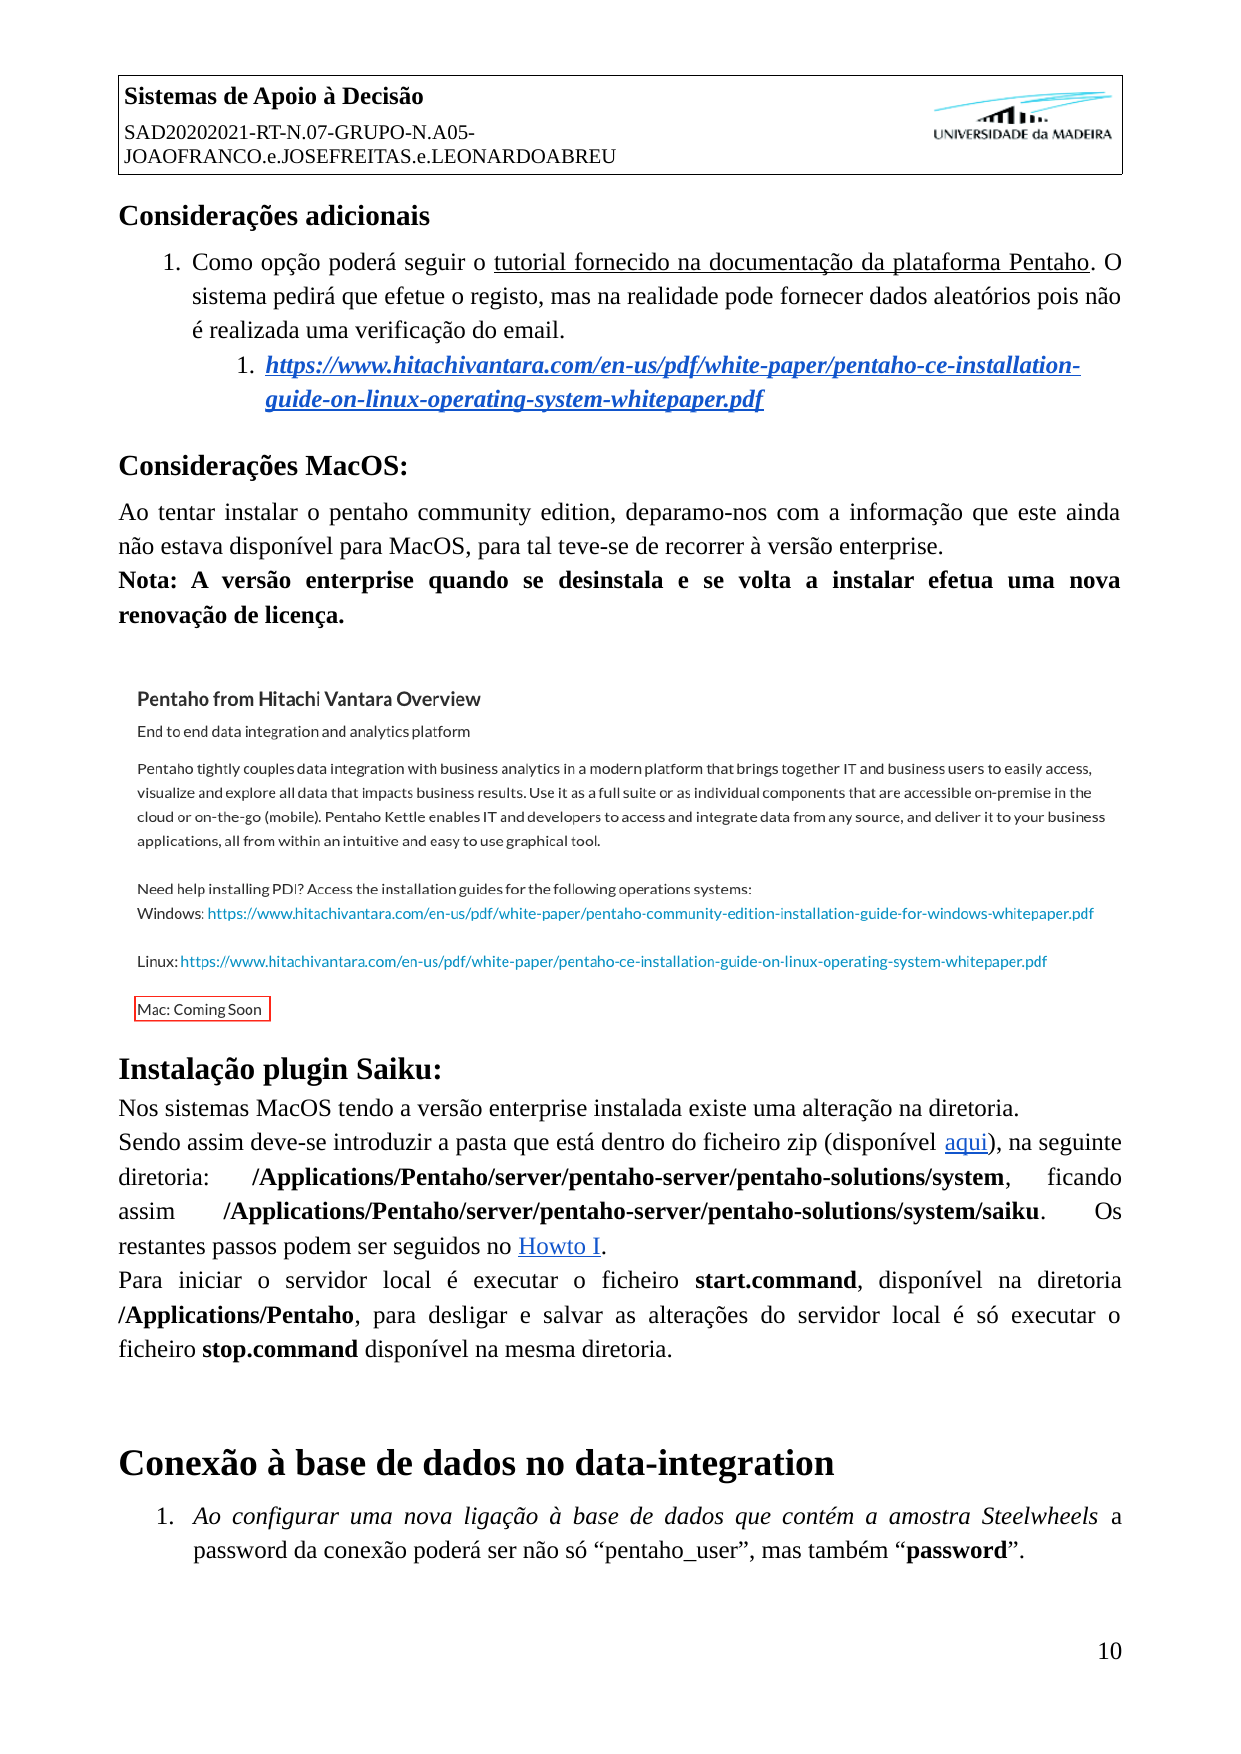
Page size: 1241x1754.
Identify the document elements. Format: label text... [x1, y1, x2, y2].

text Ao tentar instalar o pentaho community edition, deparamo-nos com a informação que este ainda não estava disponível para MacOS, para tal teve-se de recorrer à versão enterprise. [118, 497, 1122, 560]
text Instalação plugin Saiku: [118, 1050, 1122, 1086]
list https://www.hitachivantara.com/en-us/pdf/white-paper/pentaho-ce-installation-guide-on-linux-operating-system-whitepaper.pdf [236, 350, 1122, 413]
list Ao configurar uma nova ligação à base de dados que contém a amostra Steelwheels a password da conexão poderá ser não só “pentaho_user”, mas também “password”. [156, 1501, 1122, 1564]
text Sendo assim deve-se introduzir a pasta que está dentro do ficheiro zip (disponível aqui), na seguinte diretoria: /Applications/Pentaho/server/pentaho-server/pentaho-solutions/system, ficando assim /Applications/Pentaho/server/pentaho-server/pentaho-solutions/system/saiku. Os restantes passos podem ser seguidos no Howto I. [118, 1127, 1122, 1260]
text Para iniciar o servidor local é executar o ficheiro start.command, disponível na diretoria /Applications/Pentaho, para desligar e salvar as alterações do servidor local é só executar o ficheiro stop.command disponível na mesma diretoria. [118, 1265, 1122, 1363]
list Como opção poderá seguir o tutorial fornecido na documentação da plataforma Pentaho. O sistema pedirá que efetue o registo, mas na realidade pode fornecer dados aleatórios pois não é realizada uma verificação do email. [162, 247, 1122, 344]
subtitle Considerações MacOS: [118, 448, 1122, 482]
subtitle Conexão à base de dados no data-integration [118, 1441, 1122, 1484]
subtitle Considerações adicionais [118, 198, 1122, 232]
text Nota: A versão enterprise quando se desinstala e se volta a instalar efetua uma nova renovação de licença. [118, 566, 1122, 629]
text Nos sistemas MacOS tendo a versão enterprise instalada existe uma alteração na diretoria. [118, 1093, 1122, 1122]
